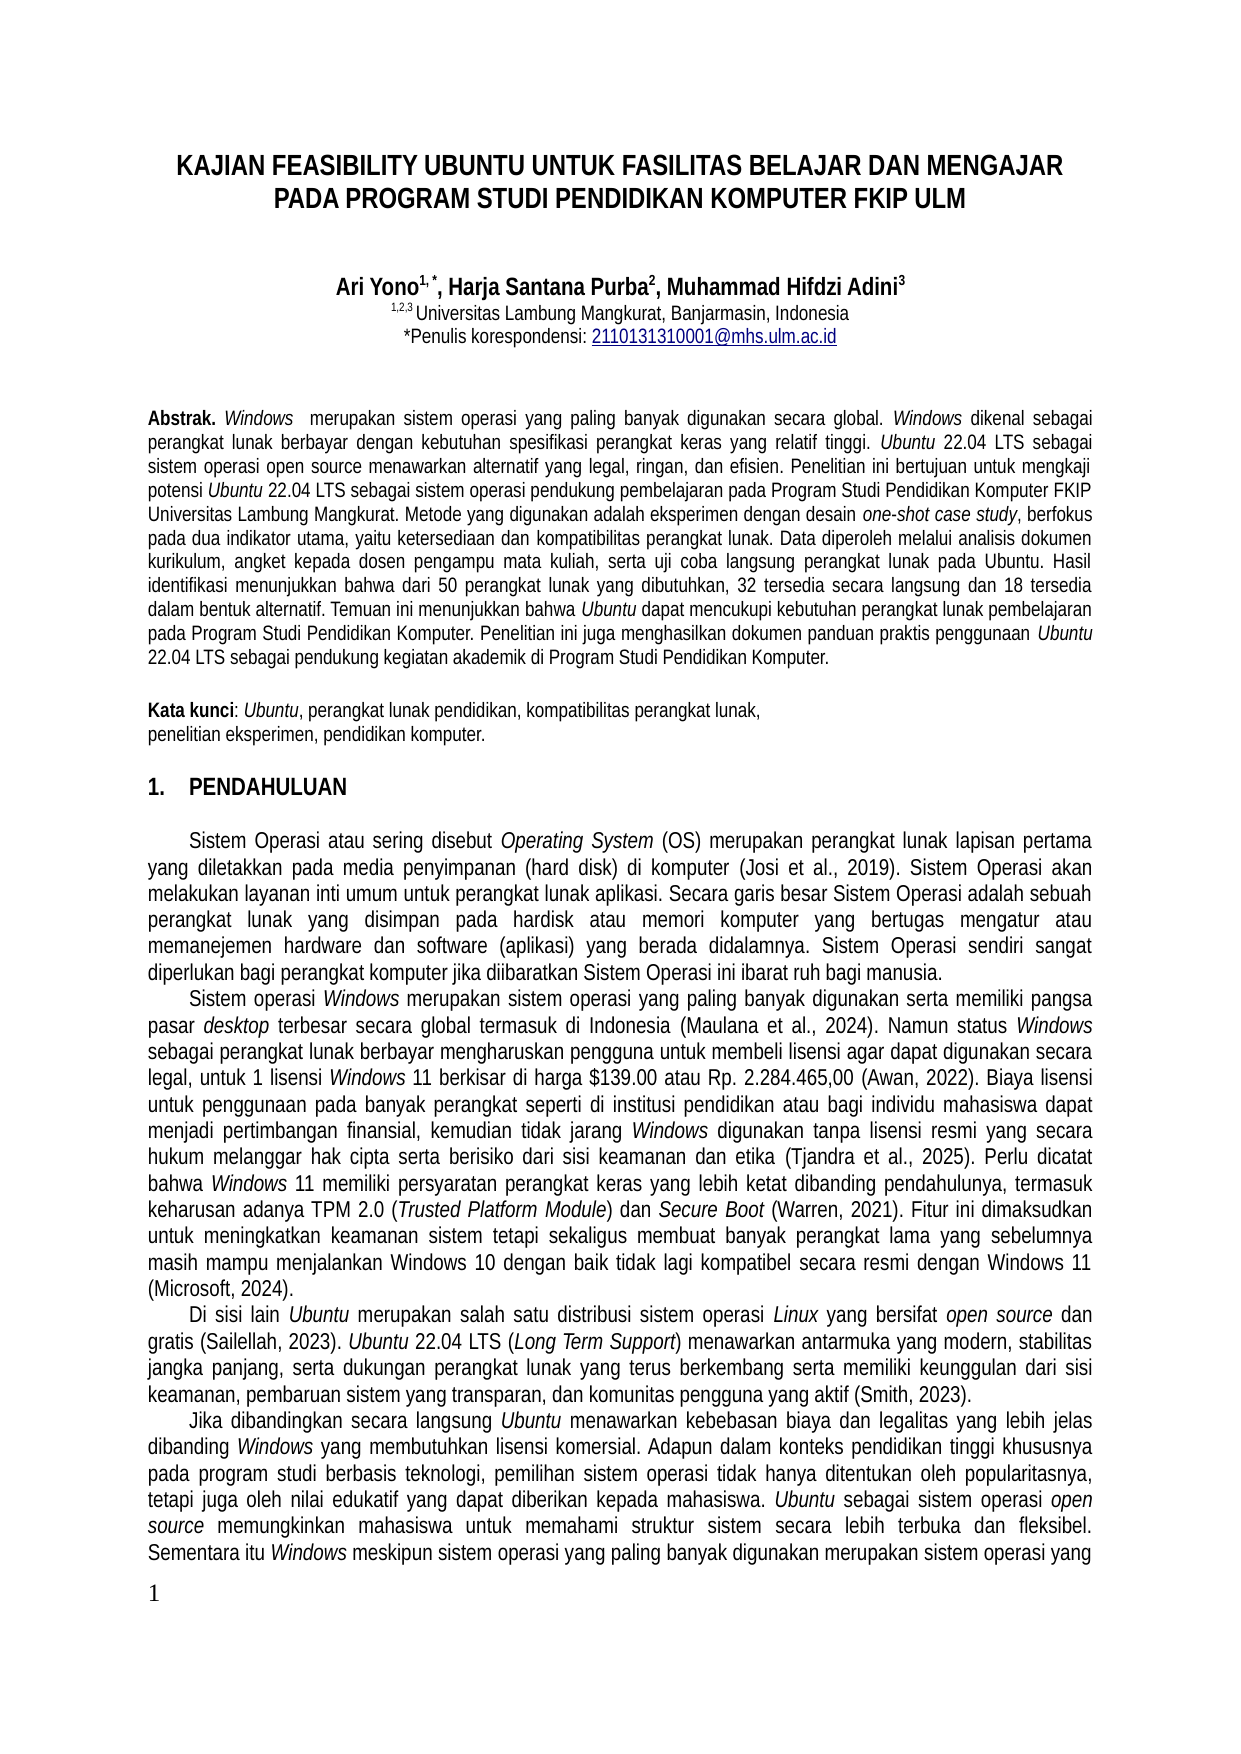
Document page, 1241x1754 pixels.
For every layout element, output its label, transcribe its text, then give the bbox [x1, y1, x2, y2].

text 1,2,3 Universitas Lambung Mangkurat, Banjarmasin, Indonesia [148, 300, 1093, 324]
text Jika dibandingkan secara langsung Ubuntu menawarkan kebebasan biaya dan legalitas yang lebih jelas dibanding Windows yang membutuhkan lisensi komersial. Adapun dalam konteks pendidikan tinggi khususnya pada program studi berbasis teknologi, pemilihan sistem operasi tidak hanya ditentukan oleh popularitasnya, tetapi juga oleh nilai edukatif yang dapat diberikan kepada mahasiswa. Ubuntu sebagai sistem operasi open source memungkinkan mahasiswa untuk memahami struktur sistem secara lebih terbuka dan fleksibel. Sementara itu Windows meskipun sistem operasi yang paling banyak digunakan merupakan sistem operasi yang [148, 1407, 1093, 1565]
text Sistem operasi Windows merupakan sistem operasi yang paling banyak digunakan serta memiliki pangsa pasar desktop terbesar secara global termasuk di Indonesia (Maulana et al., 2024). Namun status Windows sebagai perangkat lunak berbayar mengharuskan pengguna untuk membeli lisensi agar dapat digunakan secara legal, untuk 1 lisensi Windows 11 berkisar di harga $139.00 atau Rp. 2.284.465,00 (Awan, 2022). Biaya lisensi untuk penggunaan pada banyak perangkat seperti di institusi pendidikan atau bagi individu mahasiswa dapat menjadi pertimbangan finansial, kemudian tidak jarang Windows digunakan tanpa lisensi resmi yang secara hukum melanggar hak cipta serta berisiko dari sisi keamanan dan etika (Tjandra et al., 2025). Perlu dicatat bahwa Windows 11 memiliki persyaratan perangkat keras yang lebih ketat dibanding pendahulunya, termasuk keharusan adanya TPM 2.0 (Trusted Platform Module) dan Secure Boot (Warren, 2021). Fitur ini dimaksudkan untuk meningkatkan keamanan sistem tetapi sekaligus membuat banyak perangkat lama yang sebelumnya masih mampu menjalankan Windows 10 dengan baik tidak lagi kompatibel secara resmi dengan Windows 11 (Microsoft, 2024). [148, 985, 1093, 1301]
text *Penulis korespondensi: 2110131310001@mhs.ulm.ac.id [148, 324, 1093, 348]
text Ari Yono1, *, Harja Santana Purba2, Muhammad Hifdzi Adini3 [148, 272, 1093, 300]
text Kata kunci: Ubuntu, perangkat lunak pendidikan, kompatibilitas perangkat lunak, [148, 698, 1093, 722]
text KAJIAN FEASIBILITY UBUNTU UNTUK FASILITAS BELAJAR DAN MENGAJAR PADA PROGRAM STUDI PENDIDIKAN KOMPUTER FKIP ULM [148, 148, 1093, 214]
text Abstrak. Windows merupakan sistem operasi yang paling banyak digunakan secara global. Windows dikenal sebagai perangkat lunak berbayar dengan kebutuhan spesifikasi perangkat keras yang relatif tinggi. Ubuntu 22.04 LTS sebagai sistem operasi open source menawarkan alternatif yang legal, ringan, dan efisien. Penelitian ini bertujuan untuk mengkaji potensi Ubuntu 22.04 LTS sebagai sistem operasi pendukung pembelajaran pada Program Studi Pendidikan Komputer FKIP Universitas Lambung Mangkurat. Metode yang digunakan adalah eksperimen dengan desain one-shot case study, berfokus pada dua indikator utama, yaitu ketersediaan dan kompatibilitas perangkat lunak. Data diperoleh melalui analisis dokumen kurikulum, angket kepada dosen pengampu mata kuliah, serta uji coba langsung perangkat lunak pada Ubuntu. Hasil identifikasi menunjukkan bahwa dari 50 perangkat lunak yang dibutuhkan, 32 tersedia secara langsung dan 18 tersedia dalam bentuk alternatif. Temuan ini menunjukkan bahwa Ubuntu dapat mencukupi kebutuhan perangkat lunak pembelajaran pada Program Studi Pendidikan Komputer. Penelitian ini juga menghasilkan dokumen panduan praktis penggunaan Ubuntu 22.04 LTS sebagai pendukung kegiatan akademik di Program Studi Pendidikan Komputer. [148, 406, 1093, 669]
subtitle PENDAHULUAN [148, 772, 1093, 801]
text penelitian eksperimen, pendidikan komputer. [148, 722, 1093, 746]
text Di sisi lain Ubuntu merupakan salah satu distribusi sistem operasi Linux yang bersifat open source dan gratis (Sailellah, 2023). Ubuntu 22.04 LTS (Long Term Support) menawarkan antarmuka yang modern, stabilitas jangka panjang, serta dukungan perangkat lunak yang terus berkembang serta memiliki keunggulan dari sisi keamanan, pembaruan sistem yang transparan, dan komunitas pengguna yang aktif (Smith, 2023). [148, 1301, 1093, 1407]
text Sistem Operasi atau sering disebut Operating System (OS) merupakan perangkat lunak lapisan pertama yang diletakkan pada media penyimpanan (hard disk) di komputer (Josi et al., 2019). Sistem Operasi akan melakukan layanan inti umum untuk perangkat lunak aplikasi. Secara garis besar Sistem Operasi adalah sebuah perangkat lunak yang disimpan pada hardisk atau memori komputer yang bertugas mengatur atau memanejemen hardware dan software (aplikasi) yang berada didalamnya. Sistem Operasi sendiri sangat diperlukan bagi perangkat komputer jika diibaratkan Sistem Operasi ini ibarat ruh bagi manusia. [148, 827, 1093, 985]
